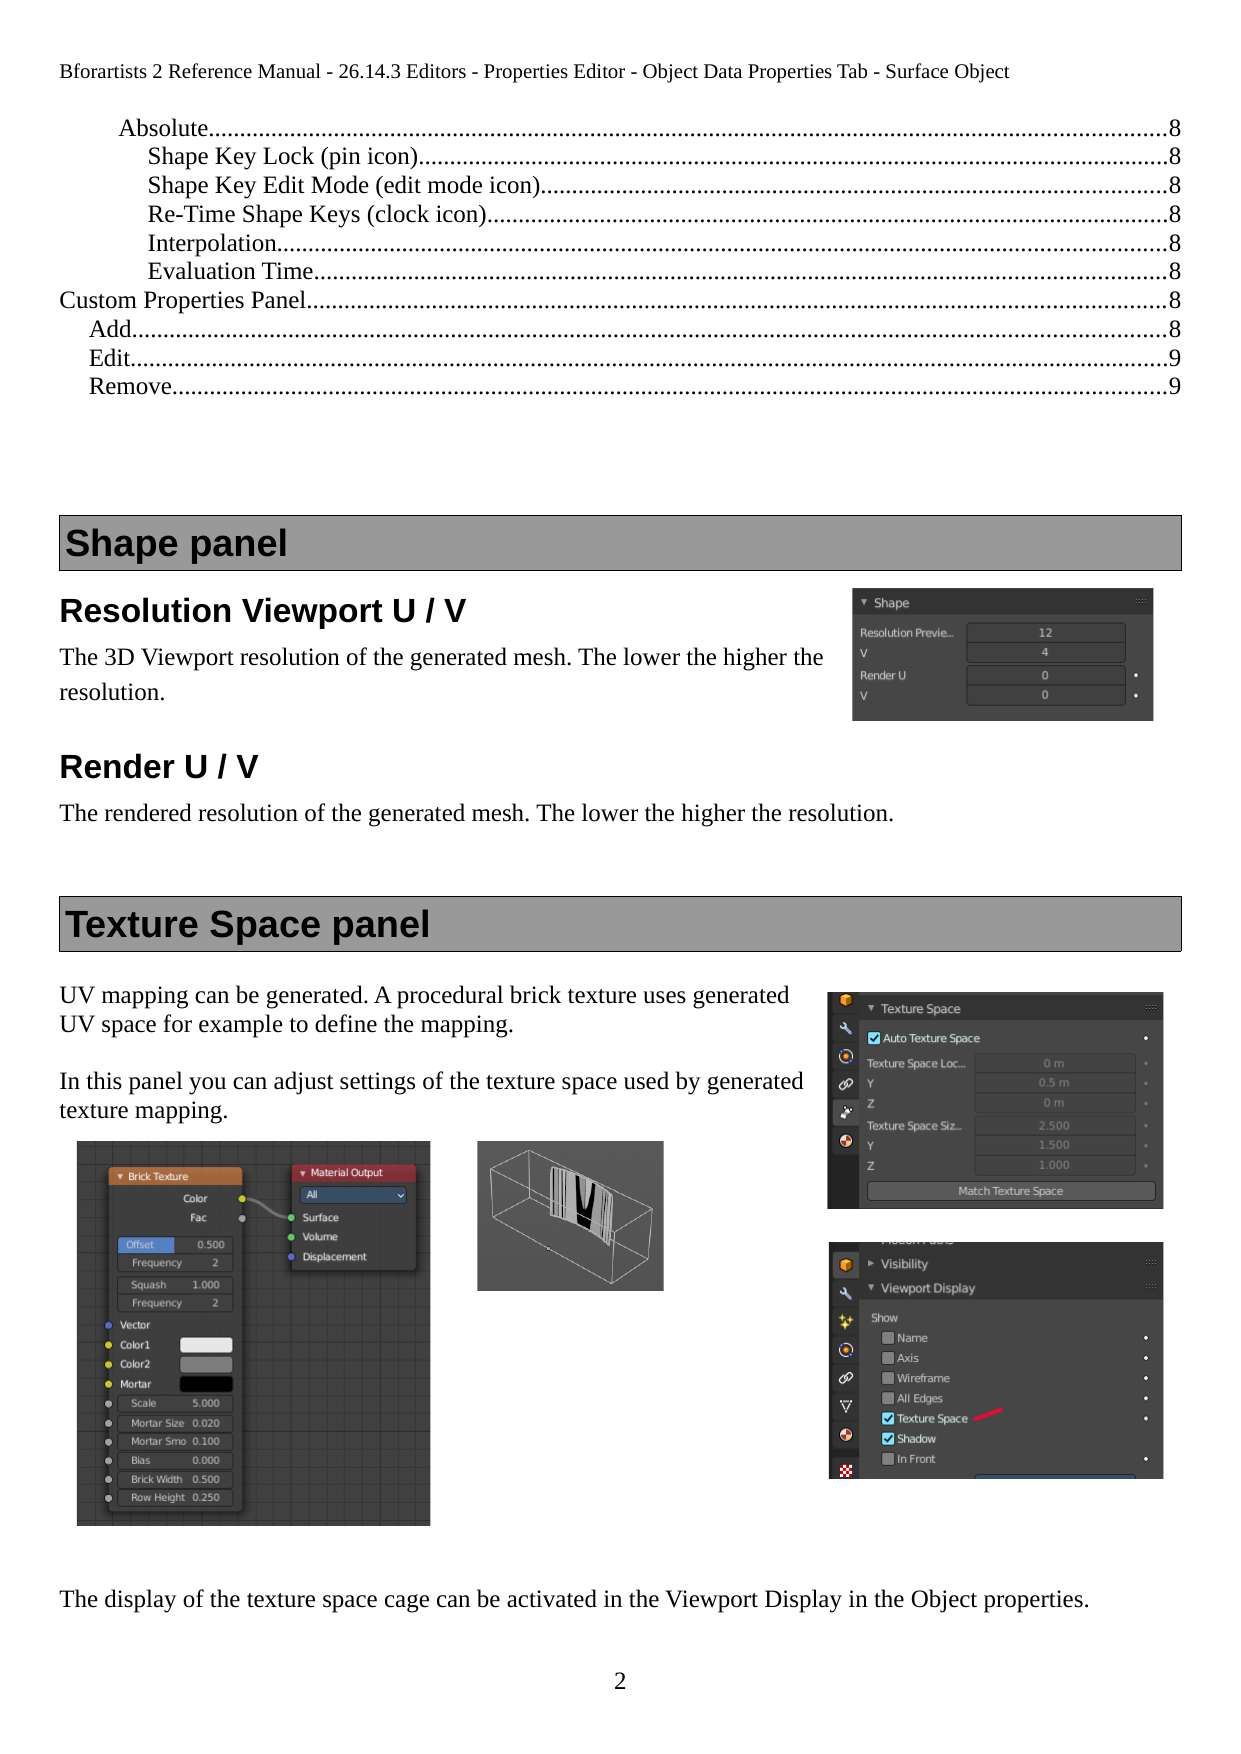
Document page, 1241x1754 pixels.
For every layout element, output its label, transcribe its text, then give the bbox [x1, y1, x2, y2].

subtitle Resolution Viewport U / V [59, 591, 852, 630]
subtitle [1154, 591, 1181, 630]
text Absolute 8 [118, 113, 1181, 141]
text Custom Properties Panel 8 [59, 285, 1181, 314]
picture [76, 1141, 431, 1526]
text Edit 9 [88, 343, 1181, 371]
text The rendered resolution of the generated mesh. The lower the higher the resolution. [59, 798, 1181, 827]
text Interpolation 8 [147, 228, 1181, 256]
picture [852, 588, 1154, 721]
text Evaluation Time 8 [147, 256, 1181, 285]
subtitle Render U / V [59, 747, 1181, 785]
picture [828, 1242, 1164, 1479]
text [1154, 642, 1181, 706]
text Remove 9 [88, 371, 1181, 400]
text Shape Key Edit Mode (edit mode icon) 8 [147, 170, 1181, 199]
text Shape Key Lock (pin icon) 8 [147, 141, 1181, 170]
text Re-Time Shape Keys (clock icon) 8 [147, 199, 1181, 228]
table_header Shape panel [60, 516, 1181, 570]
text The display of the texture space cage can be activated in the Viewport Display in the Object properties. [59, 1584, 1181, 1613]
table_header Texture Space panel [60, 897, 1181, 951]
text UV mapping can be generated. A procedural brick texture uses generated UV space for example to define the mapping. [59, 980, 1181, 1038]
text Add 8 [88, 314, 1181, 343]
text In this panel you can adjust settings of the texture space used by generated texture mapping. [59, 1066, 827, 1124]
picture [827, 992, 1164, 1209]
text The 3D Viewport resolution of the generated mesh. The lower the higher the resolution. [59, 642, 852, 706]
